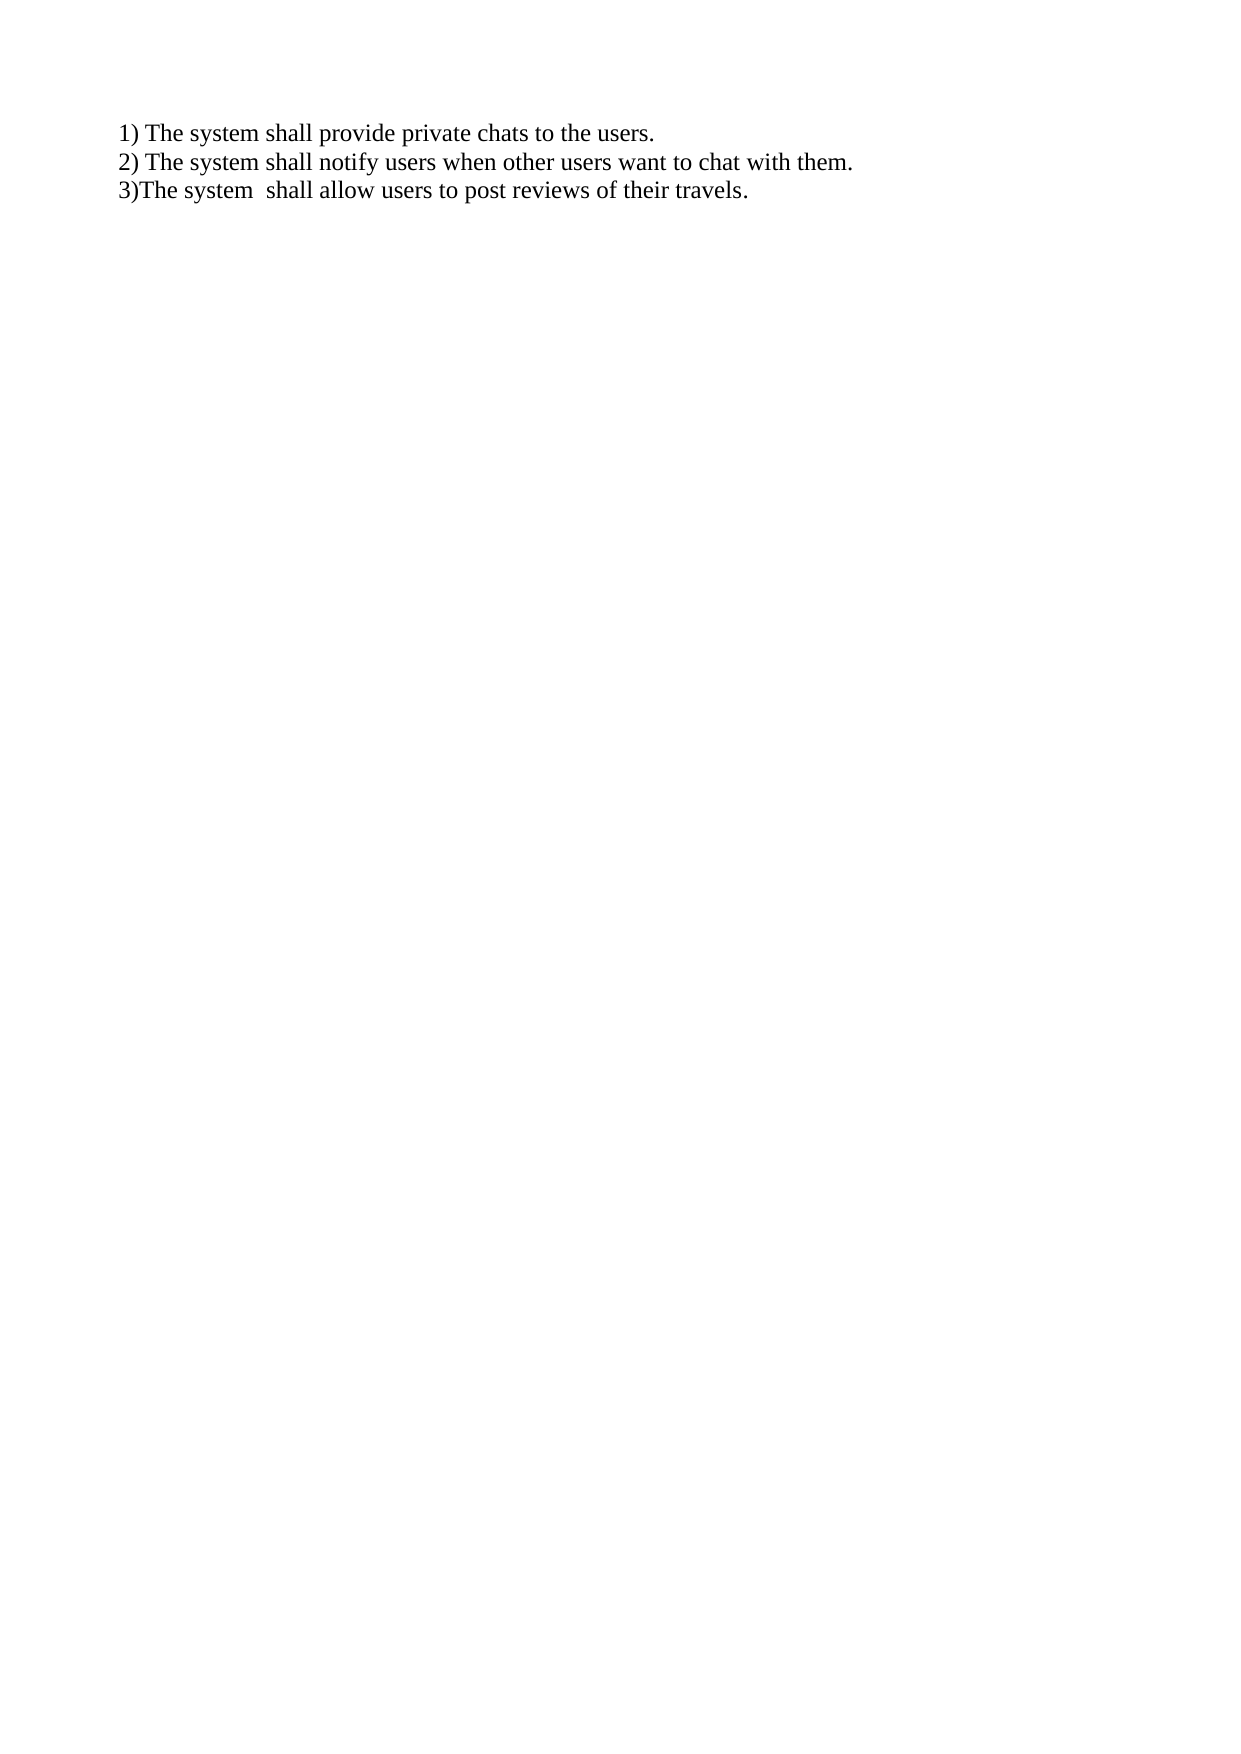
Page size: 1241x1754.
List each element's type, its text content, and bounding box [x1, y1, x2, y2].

text 2) The system shall notify users when other users want to chat with them. [118, 147, 1122, 176]
text 1) The system shall provide private chats to the users. [118, 118, 1122, 147]
text 3)The system shall allow users to post reviews of their travels. [118, 176, 1122, 204]
